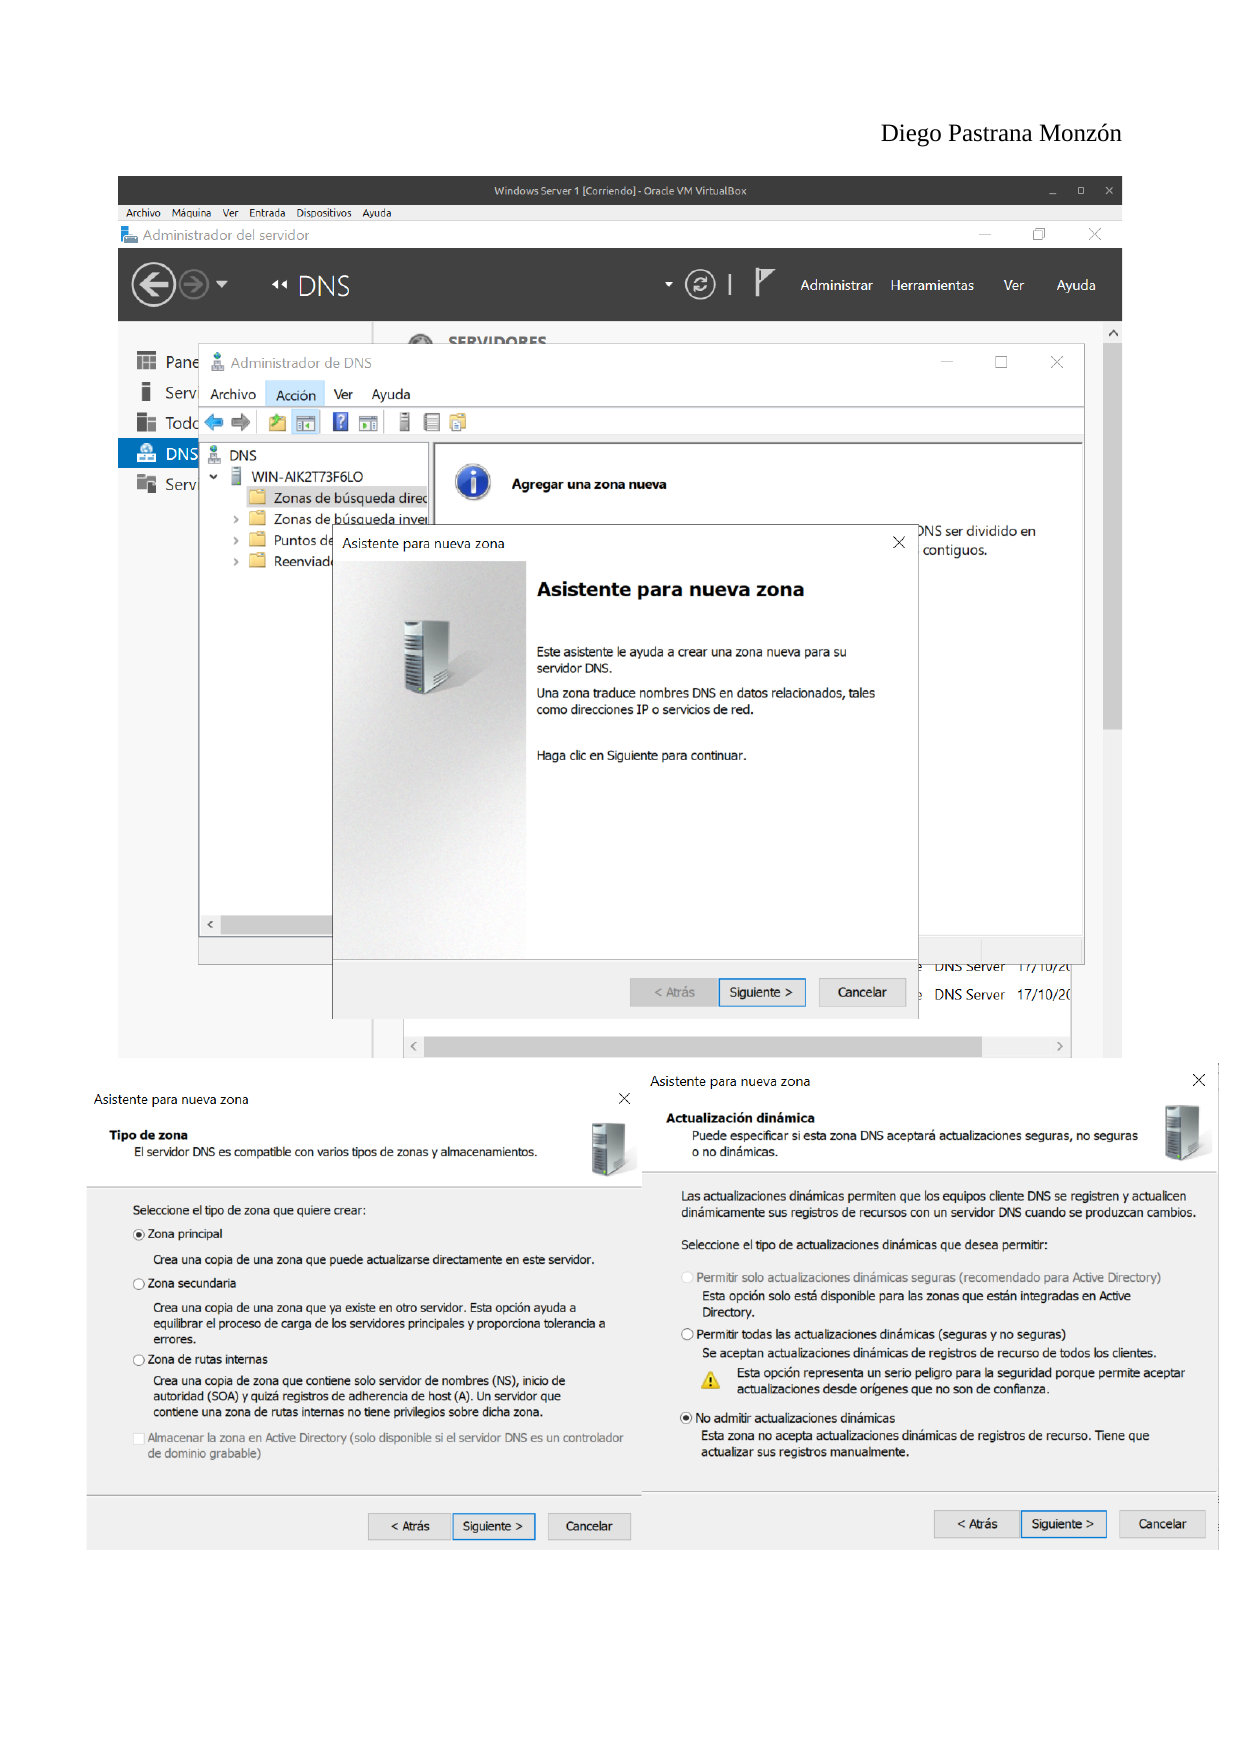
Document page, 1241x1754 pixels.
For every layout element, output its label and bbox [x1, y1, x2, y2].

picture [118, 176, 1123, 1058]
picture [86, 1063, 1219, 1550]
